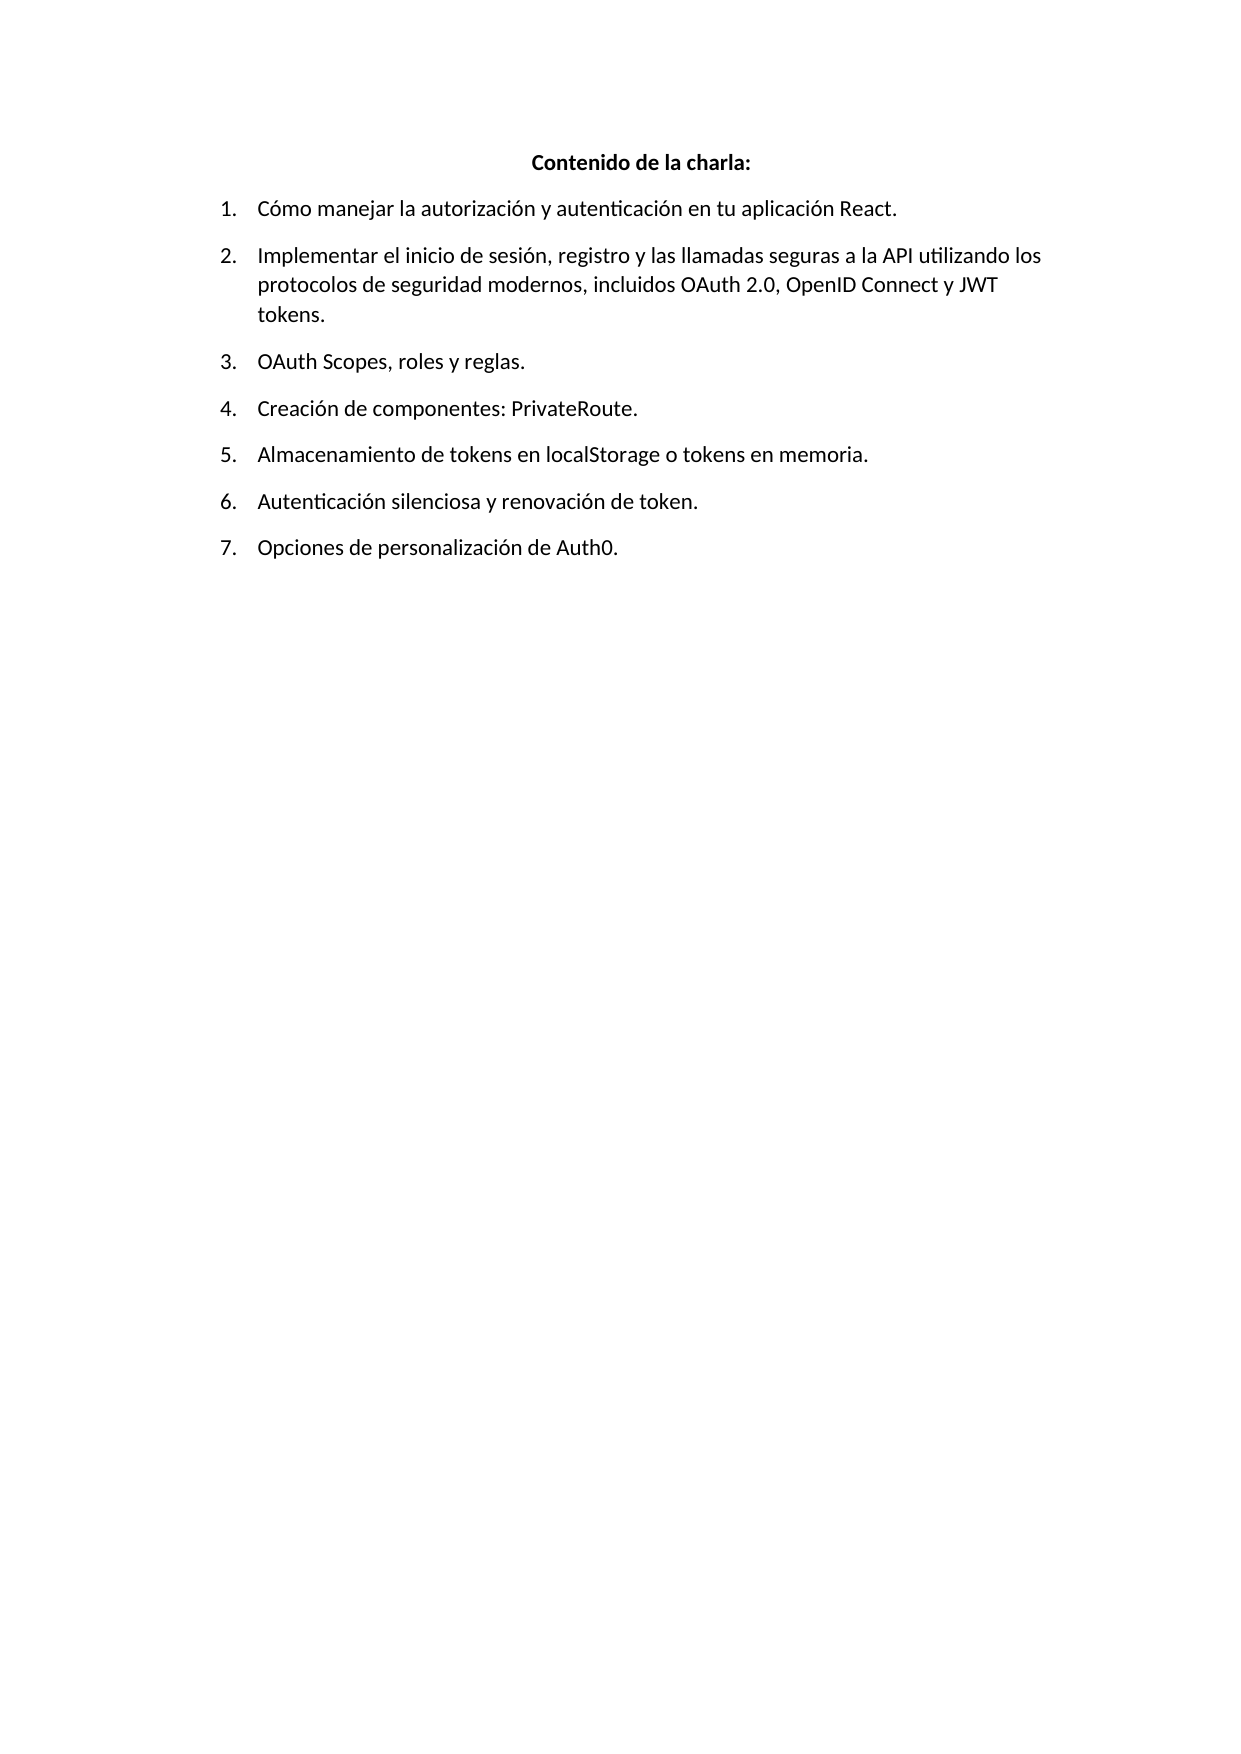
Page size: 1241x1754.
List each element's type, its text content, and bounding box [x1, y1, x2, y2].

list Creación de componentes: PrivateRoute. [220, 394, 1063, 422]
text Contenido de la charla: [220, 148, 1063, 176]
list Cómo manejar la autorización y autenticación en tu aplicación React. [220, 194, 1063, 222]
list Implementar el inicio de sesión, registro y las llamadas seguras a la API utilizando los protocolos de seguridad modernos, incluidos OAuth 2.0, OpenID Connect y JWT tokens. [220, 241, 1063, 328]
list Autenticación silenciosa y renovación de token. [220, 487, 1063, 515]
list OAuth Scopes, roles y reglas. [220, 347, 1063, 375]
list Opciones de personalización de Auth0. [220, 533, 1063, 561]
list Almacenamiento de tokens en localStorage o tokens en memoria. [220, 440, 1063, 468]
